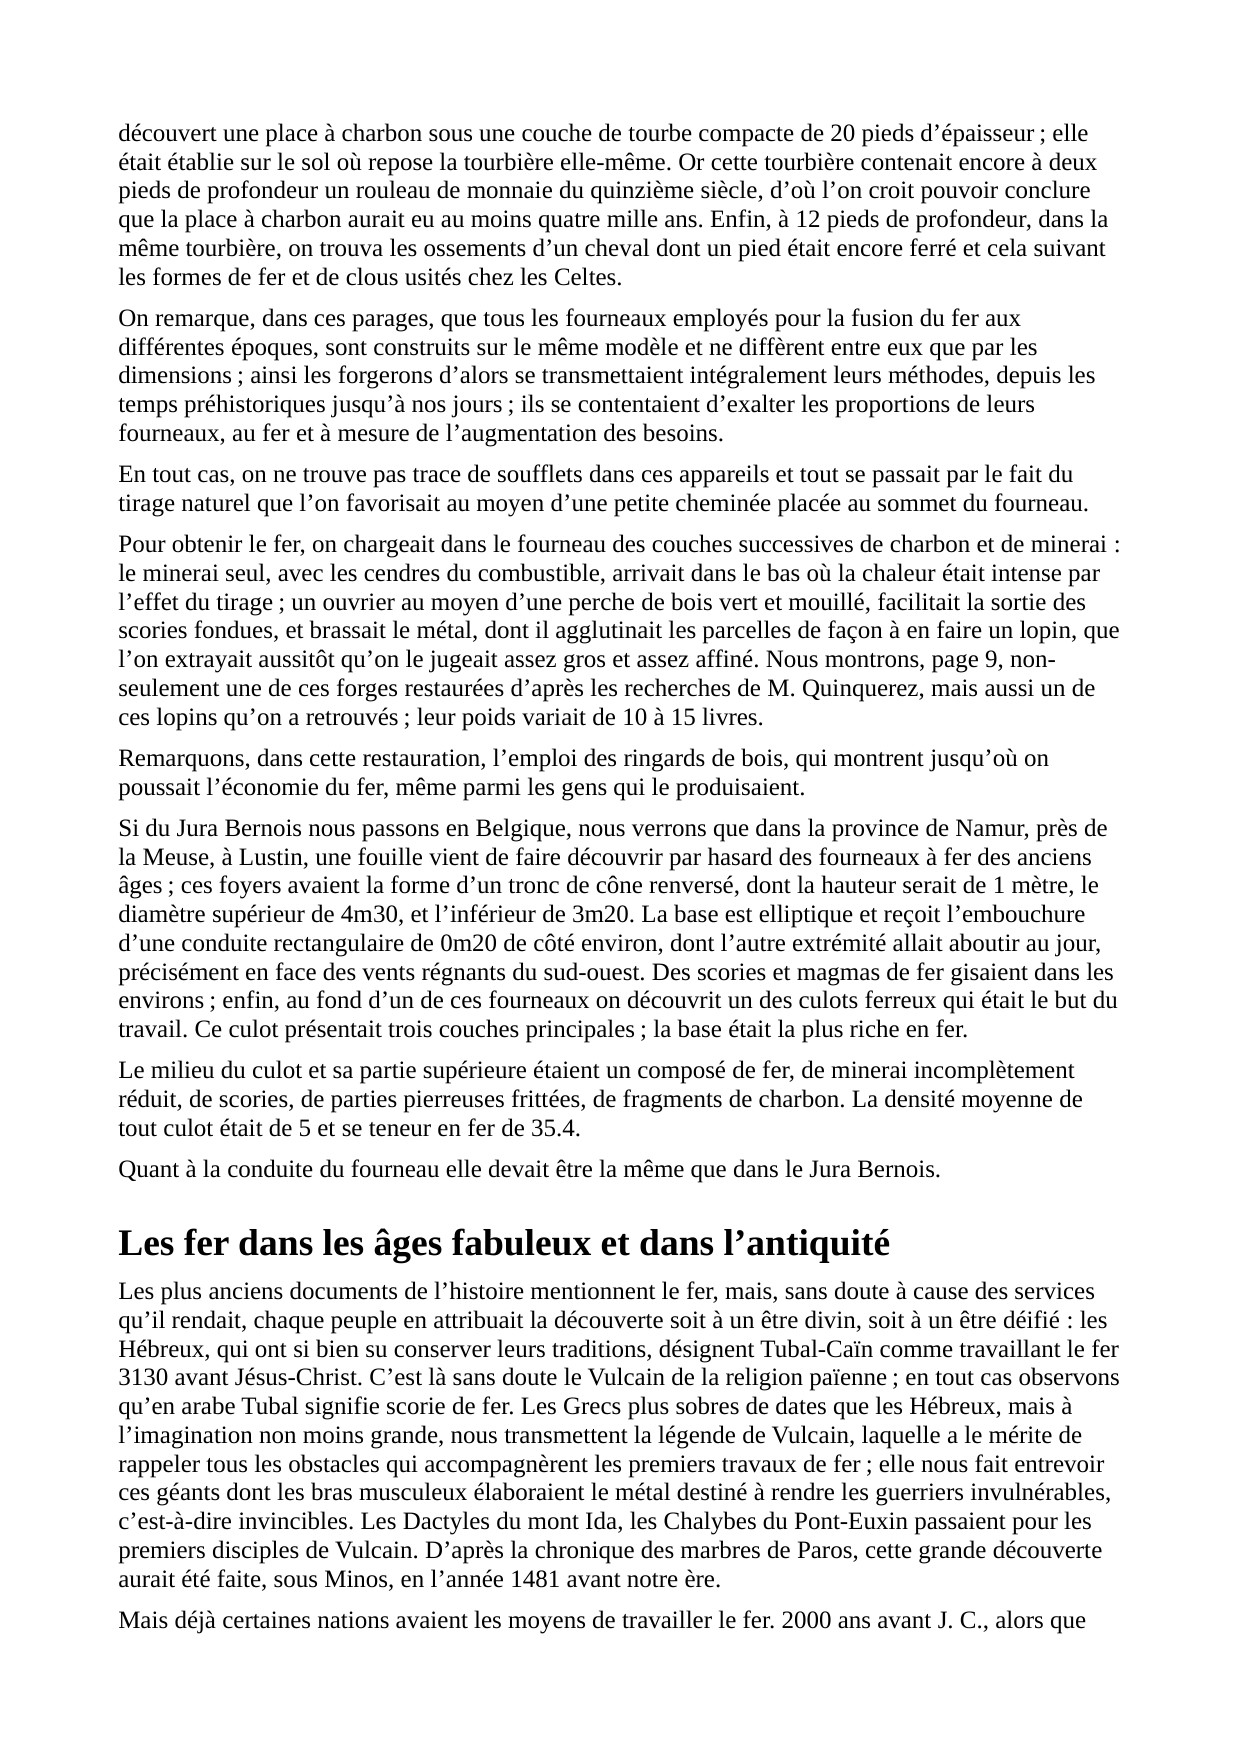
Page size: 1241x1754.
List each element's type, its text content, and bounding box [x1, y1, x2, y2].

text Pour obtenir le fer, on chargeait dans le fourneau des couches successives de charbon et de minerai : le minerai seul, avec les cendres du combustible, arrivait dans le bas où la chaleur était intense par l’effet du tirage ; un ouvrier au moyen d’une perche de bois vert et mouillé, facilitait la sortie des scories fondues, et brassait le métal, dont il agglutinait les parcelles de façon à en faire un lopin, que l’on extrayait aussitôt qu’on le jugeait assez gros et assez affiné. Nous montrons, page 9, non-seulement une de ces forges restaurées d’après les recherches de M. Quinquerez, mais aussi un de ces lopins qu’on a retrouvés ; leur poids variait de 10 à 15 livres. [118, 529, 1122, 731]
text Remarquons, dans cette restauration, l’emploi des ringards de bois, qui montrent jusqu’où on poussait l’économie du fer, même parmi les gens qui le produisaient. [118, 743, 1122, 801]
text On remarque, dans ces parages, que tous les fourneaux employés pour la fusion du fer aux différentes époques, sont construits sur le même modèle et ne diffèrent entre eux que par les dimensions ; ainsi les forgerons d’alors se transmettaient intégralement leurs méthodes, depuis les temps préhistoriques jusqu’à nos jours ; ils se contentaient d’exalter les proportions de leurs fourneaux, au fer et à mesure de l’augmentation des besoins. [118, 303, 1122, 447]
text Si du Jura Bernois nous passons en Belgique, nous verrons que dans la province de Namur, près de la Meuse, à Lustin, une fouille vient de faire découvrir par hasard des fourneaux à fer des anciens âges ; ces foyers avaient la forme d’un tronc de cône renversé, dont la hauteur serait de 1 mètre, le diamètre supérieur de 4m30, et l’inférieur de 3m20. La base est elliptique et reçoit l’embouchure d’une conduite rectangulaire de 0m20 de côté environ, dont l’autre extrémité allait aboutir au jour, précisément en face des vents régnants du sud-ouest. Des scories et magmas de fer gisaient dans les environs ; enfin, au fond d’un de ces fourneaux on découvrit un des culots ferreux qui était le but du travail. Ce culot présentait trois couches principales ; la base était la plus riche en fer. [118, 813, 1122, 1043]
text découvert une place à charbon sous une couche de tourbe compacte de 20 pieds d’épaisseur ; elle était établie sur le sol où repose la tourbière elle-même. Or cette tourbière contenait encore à deux pieds de profondeur un rouleau de monnaie du quinzième siècle, d’où l’on croit pouvoir conclure que la place à charbon aurait eu au moins quatre mille ans. Enfin, à 12 pieds de profondeur, dans la même tourbière, on trouva les ossements d’un cheval dont un pied était encore ferré et cela suivant les formes de fer et de clous usités chez les Celtes. [118, 118, 1122, 291]
text Quant à la conduite du fourneau elle devait être la même que dans le Jura Bernois. [118, 1154, 1122, 1183]
text En tout cas, on ne trouve pas trace de soufflets dans ces appareils et tout se passait par le fait du tirage naturel que l’on favorisait au moyen d’une petite cheminée placée au sommet du fourneau. [118, 459, 1122, 517]
subtitle Les fer dans les âges fabuleux et dans l’antiquité [118, 1221, 1122, 1264]
text Le milieu du culot et sa partie supérieure étaient un composé de fer, de minerai incomplètement réduit, de scories, de parties pierreuses frittées, de fragments de charbon. La densité moyenne de tout culot était de 5 et se teneur en fer de 35.4. [118, 1056, 1122, 1142]
text Mais déjà certaines nations avaient les moyens de travailler le fer. 2000 ans avant J. C., alors que [118, 1605, 1122, 1634]
text Les plus anciens documents de l’histoire mentionnent le fer, mais, sans doute à cause des services qu’il rendait, chaque peuple en attribuait la découverte soit à un être divin, soit à un être déifié : les Hébreux, qui ont si bien su conserver leurs traditions, désignent Tubal-Caïn comme travaillant le fer 3130 avant Jésus-Christ. C’est là sans doute le Vulcain de la religion païenne ; en tout cas observons qu’en arabe Tubal signifie scorie de fer. Les Grecs plus sobres de dates que les Hébreux, mais à l’imagination non moins grande, nous transmettent la légende de Vulcain, laquelle a le mérite de rappeler tous les obstacles qui accompagnèrent les premiers travaux de fer ; elle nous fait entrevoir ces géants dont les bras musculeux élaboraient le métal destiné à rendre les guerriers invulnérables, c’est-à-dire invincibles. Les Dactyles du mont Ida, les Chalybes du Pont-Euxin passaient pour les premiers disciples de Vulcain. D’après la chronique des marbres de Paros, cette grande découverte aurait été faite, sous Minos, en l’année 1481 avant notre ère. [118, 1276, 1122, 1592]
